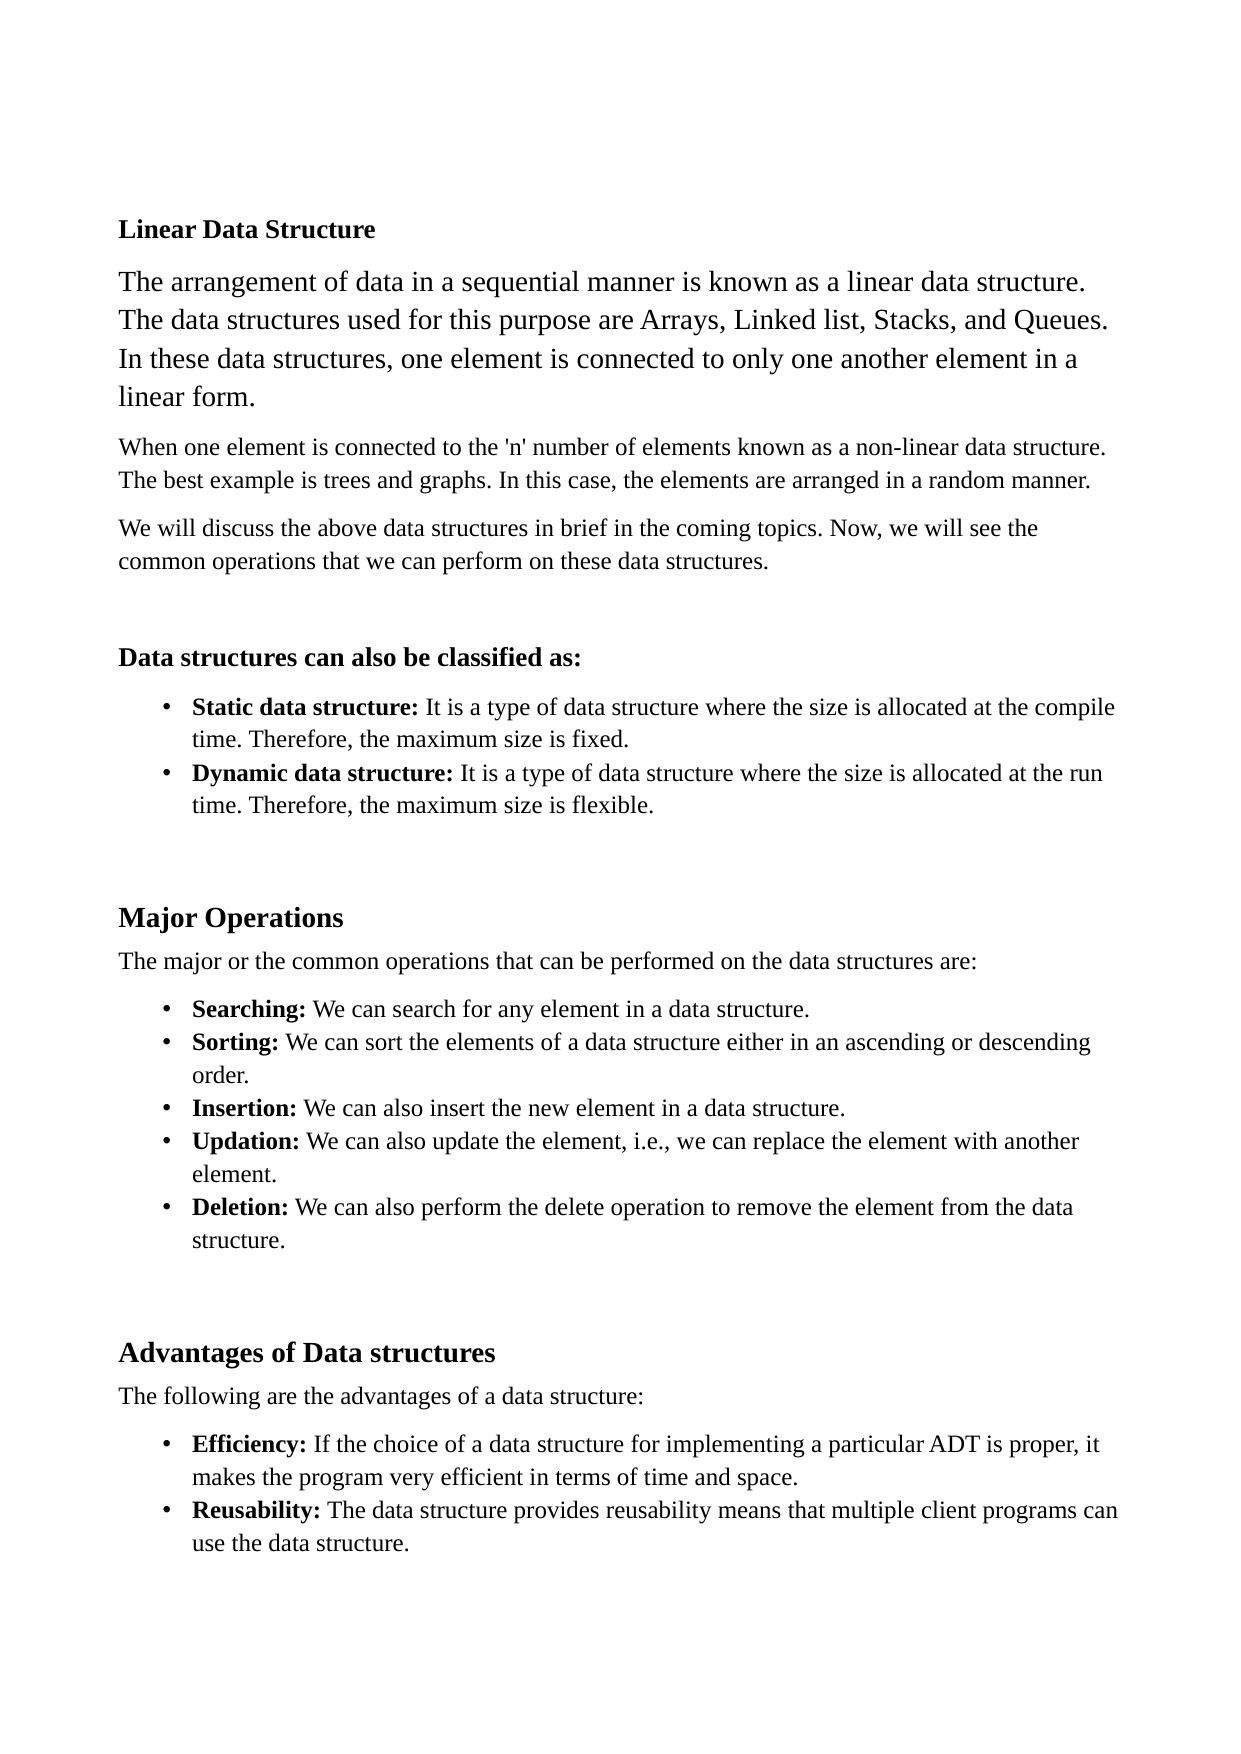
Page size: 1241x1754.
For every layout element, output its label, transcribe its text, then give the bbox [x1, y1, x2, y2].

list Sorting: We can sort the elements of a data structure either in an ascending or descending order. [162, 1027, 1122, 1089]
list Static data structure: It is a type of data structure where the size is allocated at the compile time. Therefore, the maximum size is fixed. [162, 692, 1122, 753]
list Updation: We can also update the element, i.e., we can replace the element with another element. [162, 1126, 1122, 1188]
text The arrangement of data in a sequential manner is known as a linear data structure. The data structures used for this purpose are Arrays, Linked list, Stacks, and Queues. In these data structures, one element is connected to only one another element in a linear form. [118, 264, 1122, 413]
list Insertion: We can also insert the new element in a data structure. [162, 1093, 1122, 1122]
subtitle Major Operations [118, 900, 1122, 934]
text Data structures can also be classified as: [118, 641, 1122, 672]
text When one element is connected to the 'n' number of elements known as a non-linear data structure. The best example is trees and graphs. In this case, the elements are arranged in a random manner. [118, 432, 1122, 494]
list Dynamic data structure: It is a type of data structure where the size is allocated at the run time. Therefore, the maximum size is flexible. [162, 758, 1122, 819]
text The following are the advantages of a data structure: [118, 1381, 1122, 1410]
subtitle Advantages of Data structures [118, 1335, 1122, 1368]
list Deletion: We can also perform the delete operation to remove the element from the data structure. [162, 1192, 1122, 1254]
list Searching: We can search for any element in a data structure. [162, 994, 1122, 1023]
list Efficiency: If the choice of a data structure for implementing a particular ADT is proper, it makes the program very efficient in terms of time and space. [162, 1429, 1122, 1490]
text Linear Data Structure [118, 213, 1122, 244]
text The major or the common operations that can be performed on the data structures are: [118, 946, 1122, 975]
text We will discuss the above data structures in brief in the coming topics. Now, we will see the common operations that we can perform on these data structures. [118, 513, 1122, 575]
list Reusability: The data structure provides reusability means that multiple client programs can use the data structure. [162, 1495, 1122, 1556]
